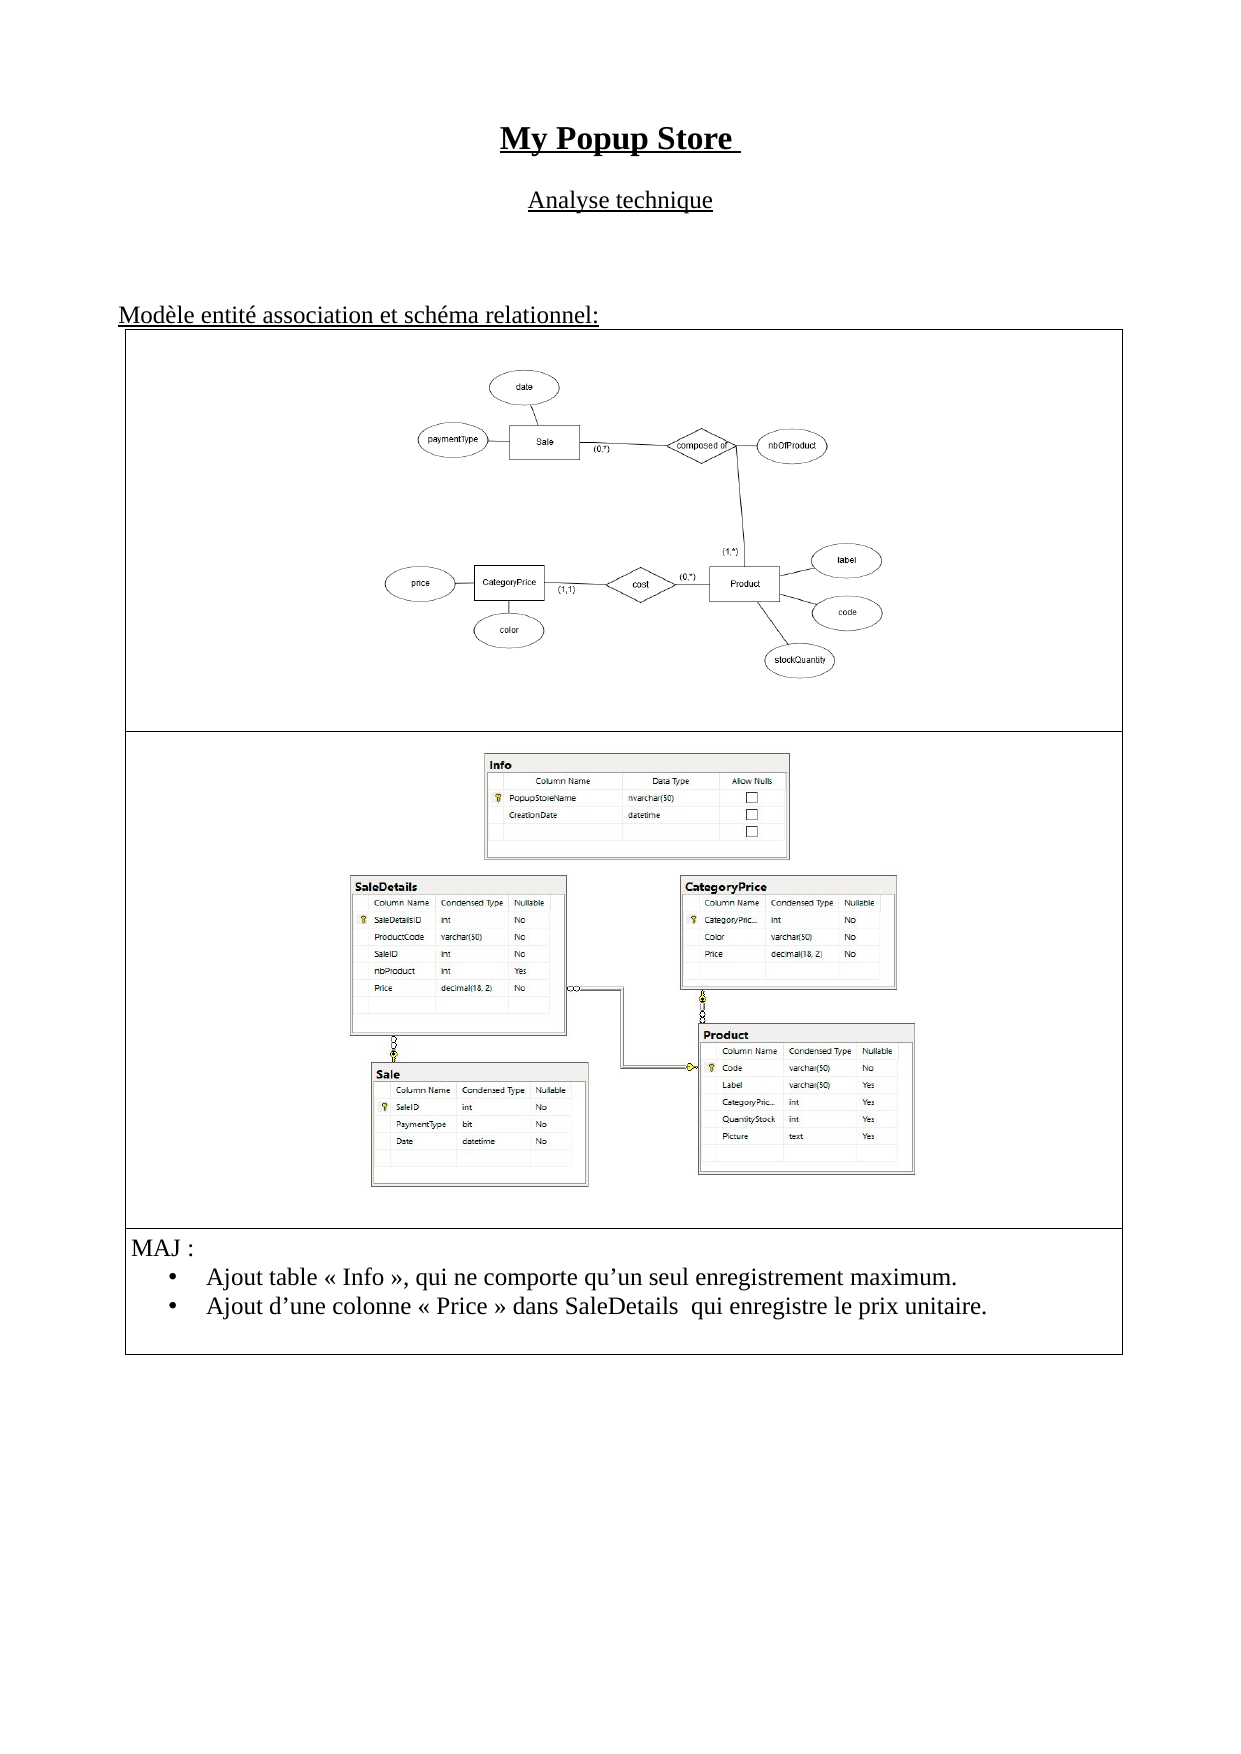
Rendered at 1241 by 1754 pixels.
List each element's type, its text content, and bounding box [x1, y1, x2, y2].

text My Popup Store [118, 118, 1122, 156]
picture [339, 745, 955, 1193]
table_cell MAJ : Ajout table « Info », qui ne comporte qu’un seul enregistrement maximum. Ajout d’une colonne « Price » dans SaleDetails qui enregistre le prix unitaire. [126, 1229, 1122, 1354]
table_header [126, 330, 1122, 731]
table_cell [126, 732, 1122, 1227]
text Analyse technique [118, 185, 1122, 214]
text Modèle entité association et schéma relationnel: [118, 300, 1122, 329]
picture [366, 351, 900, 696]
